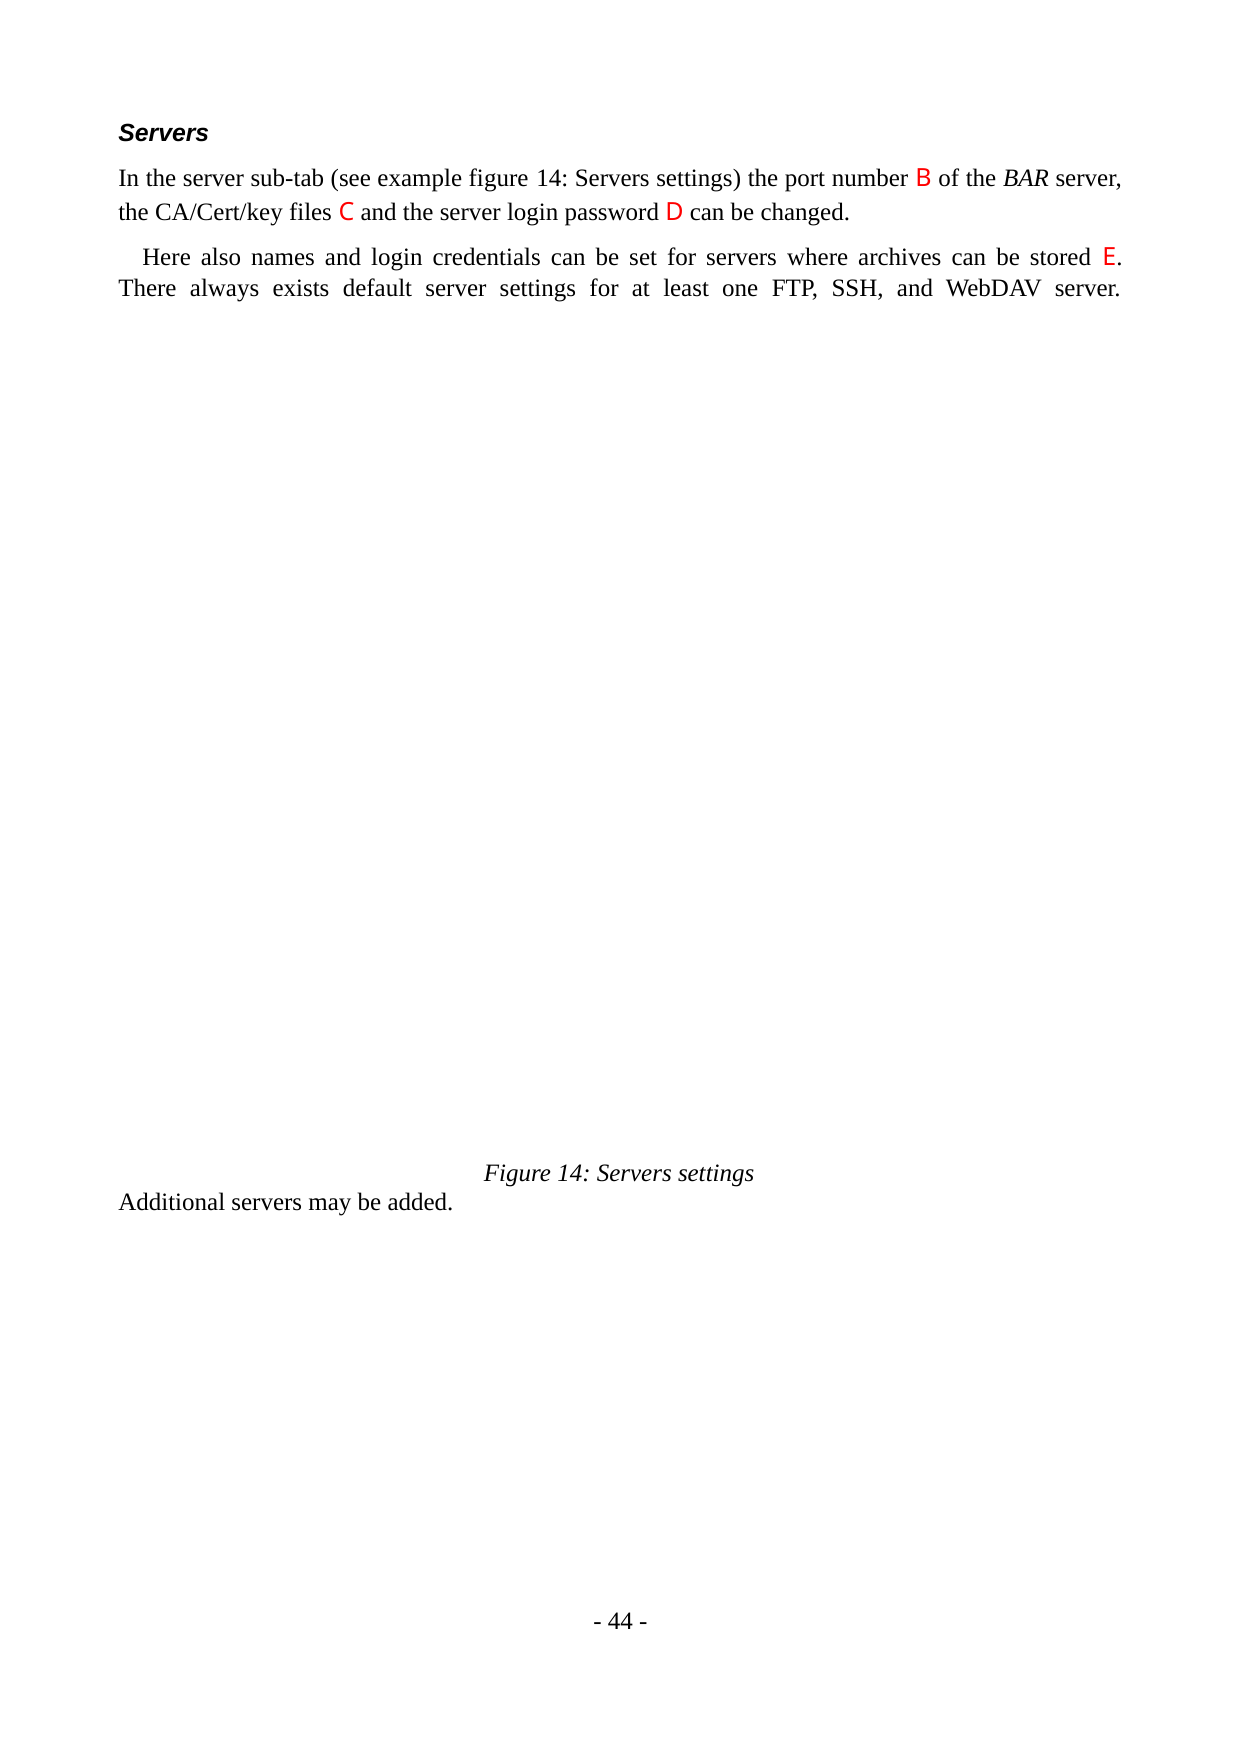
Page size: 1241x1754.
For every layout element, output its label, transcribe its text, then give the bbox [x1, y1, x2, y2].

text Here also names and login credentials can be set for servers where archives can be stored E. There always exists default server settings for at least one FTP, SSH, and WebDAV server. [118, 239, 1122, 341]
text Additional servers may be added. [118, 1187, 1122, 1215]
text In the server sub-tab (see example figure 14: Servers settings) the port number B of the BAR server, the CA/Cert/key files C and the server login password D can be changed. [118, 159, 1122, 227]
subtitle Servers [118, 118, 1122, 147]
text Figure 14: Servers settings [118, 341, 1122, 1187]
